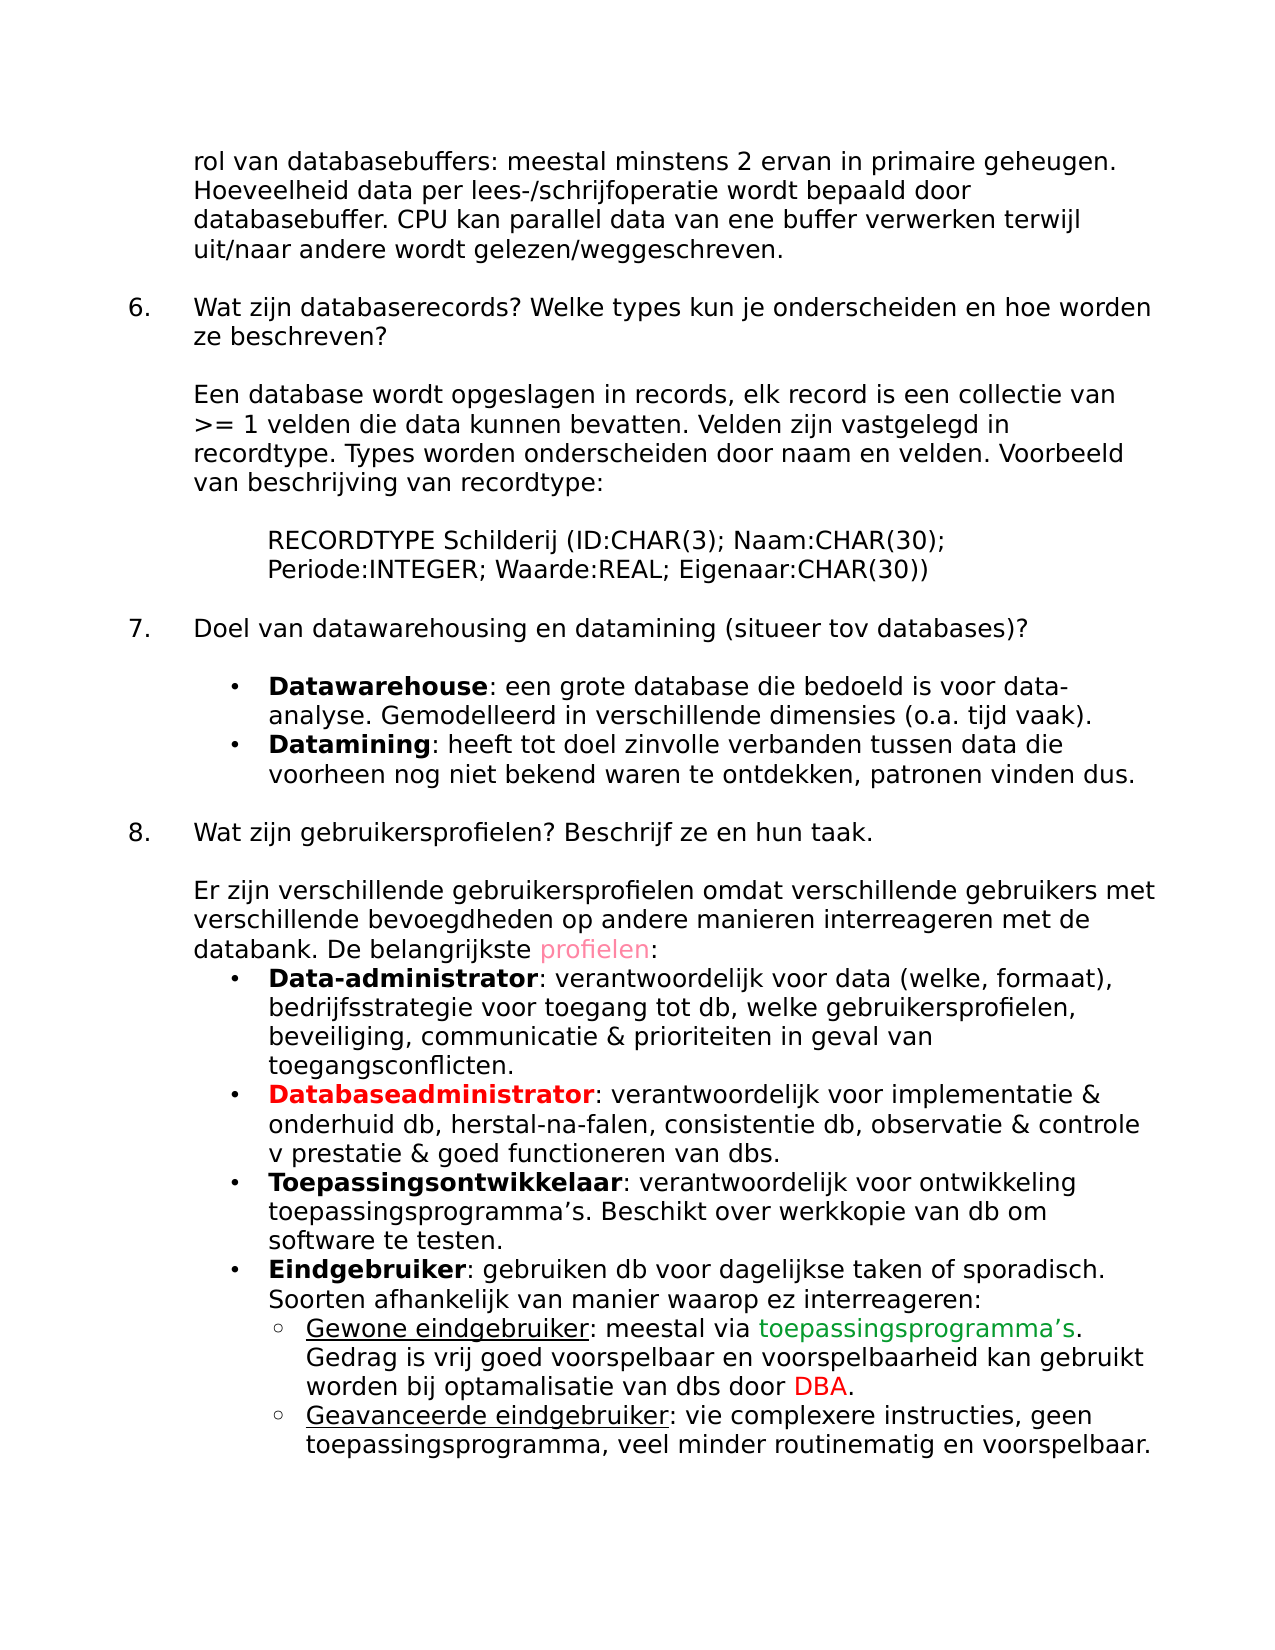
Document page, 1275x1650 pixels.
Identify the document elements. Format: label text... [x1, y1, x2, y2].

list Doel van datawarehousing en datamining (situeer tov databases)? [128, 614, 1157, 643]
list Data-administrator: verantwoordelijk voor data (welke, formaat), bedrijfsstrategie voor toegang tot db, welke gebruikersprofielen, beveiliging, communicatie & prioriteiten in geval van toegangsconflicten. [231, 964, 1157, 1081]
list Wat zijn gebruikersprofielen? Beschrijf ze en hun taak. [128, 818, 1157, 847]
list Gewone eindgebruiker: meestal via toepassingsprogramma’s. Gedrag is vrij goed voorspelbaar en voorspelbaarheid kan gebruikt worden bij optamalisatie van dbs door DBA. [268, 1314, 1157, 1401]
text RECORDTYPE Schilderij (ID:CHAR(3); Naam:CHAR(30); Periode:INTEGER; Waarde:REAL; Eigenaar:CHAR(30)) [128, 526, 1157, 585]
list Toepassingsontwikkelaar: verantwoordelijk voor ontwikkeling toepassingsprogramma’s. Beschikt over werkkopie van db om software te testen. [231, 1168, 1157, 1256]
list Eindgebruiker: gebruiken db voor dagelijkse taken of sporadisch. Soorten afhankelijk van manier waarop ez interreageren: [231, 1256, 1157, 1314]
list Datawarehouse: een grote database die bedoeld is voor data-analyse. Gemodelleerd in verschillende dimensies (o.a. tijd vaak). [231, 672, 1157, 731]
text Er zijn verschillende gebruikersprofielen omdat verschillende gebruikers met verschillende bevoegdheden op andere manieren interreageren met de databank. De belangrijkste profielen: [128, 876, 1157, 964]
list Datamining: heeft tot doel zinvolle verbanden tussen data die voorheen nog niet bekend waren te ontdekken, patronen vinden dus. [231, 731, 1157, 789]
list Geavanceerde eindgebruiker: vie complexere instructies, geen toepassingsprogramma, veel minder routinematig en voorspelbaar. [268, 1401, 1157, 1460]
list Databaseadministrator: verantwoordelijk voor implementatie & onderhuid db, herstal-na-falen, consistentie db, observatie & controle v prestatie & goed functioneren van dbs. [231, 1081, 1157, 1168]
list Wat zijn databaserecords? Welke types kun je onderscheiden en hoe worden ze beschreven? [128, 293, 1157, 351]
text Een database wordt opgeslagen in records, elk record is een collectie van >= 1 velden die data kunnen bevatten. Velden zijn vastgelegd in recordtype. Types worden onderscheiden door naam en velden. Voorbeeld van beschrijving van recordtype: [128, 381, 1157, 497]
text rol van databasebuffers: meestal minstens 2 ervan in primaire geheugen. Hoeveelheid data per lees-/schrijfoperatie wordt bepaald door databasebuffer. CPU kan parallel data van ene buffer verwerken terwijl uit/naar andere wordt gelezen/weggeschreven. [128, 147, 1157, 264]
